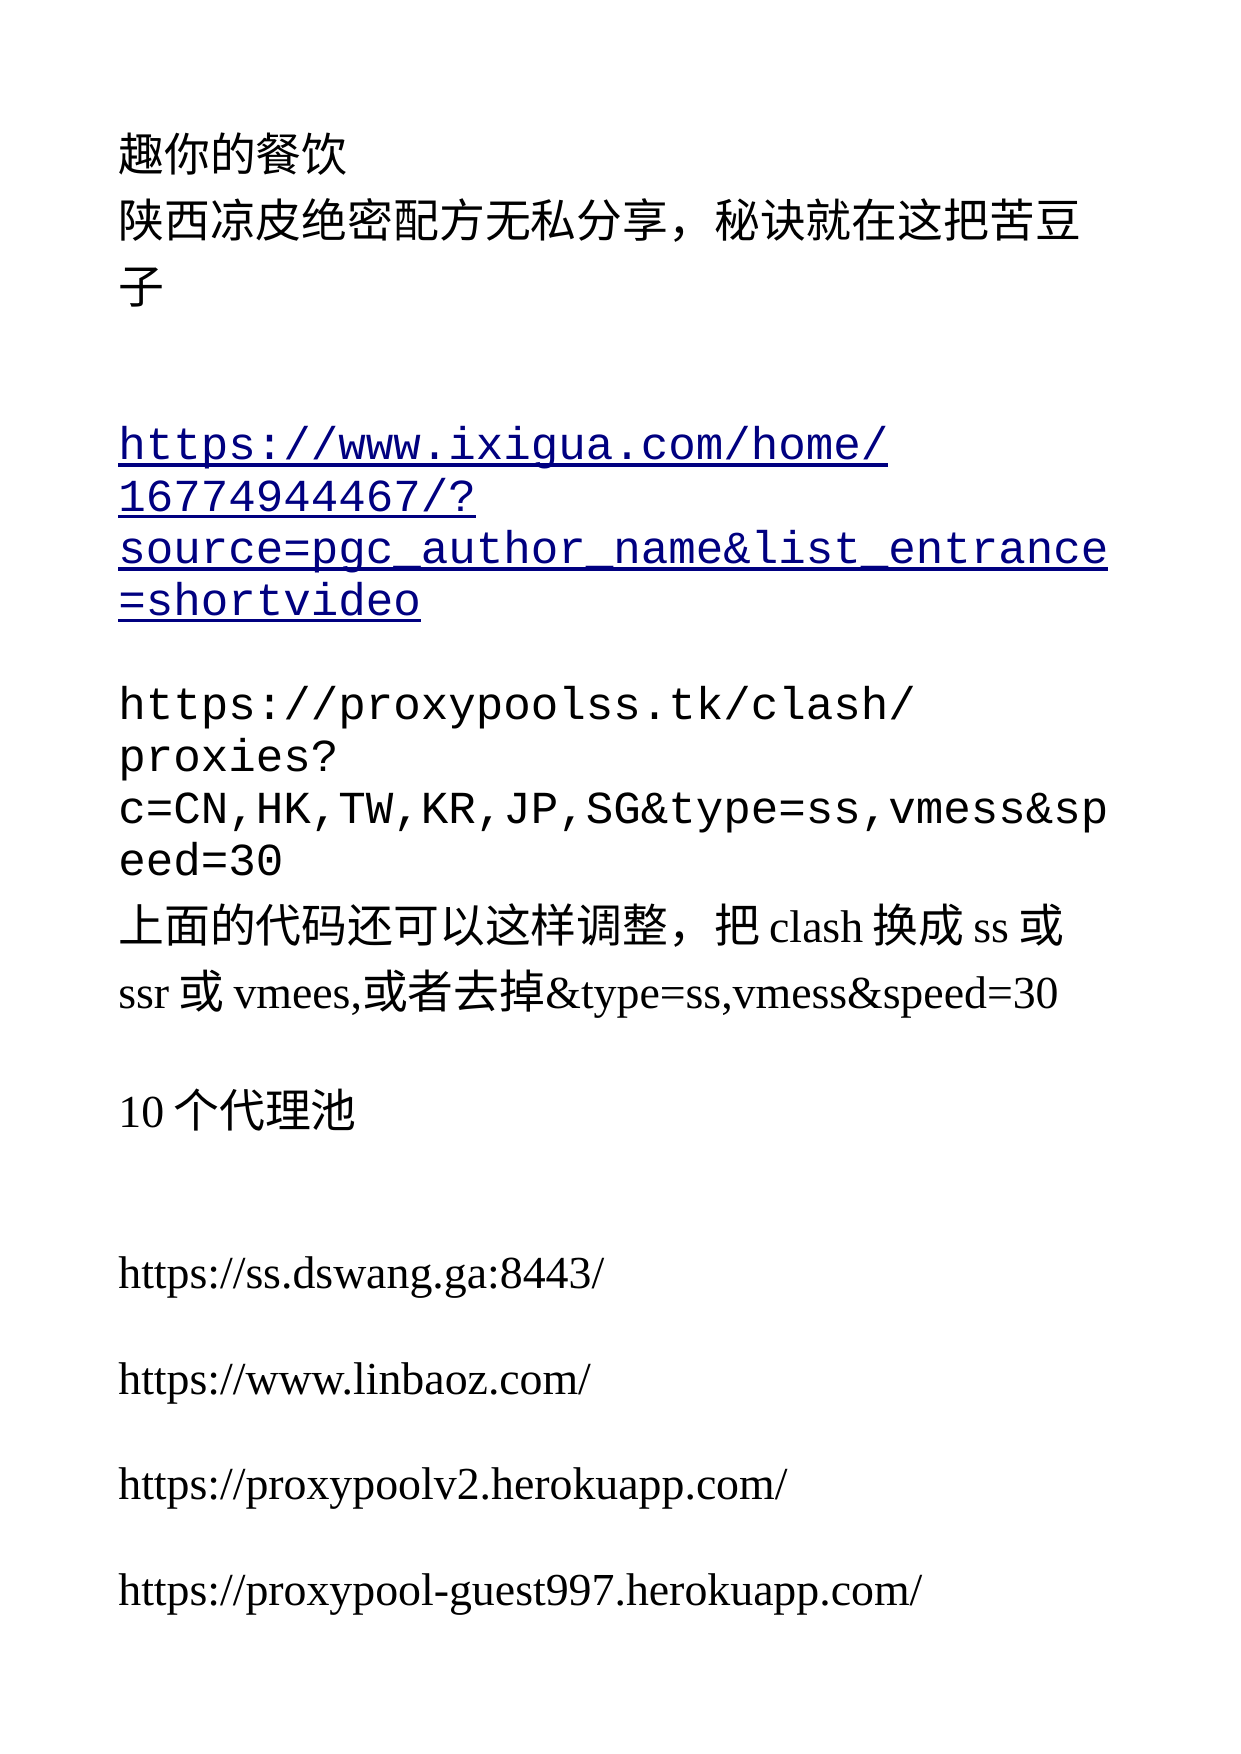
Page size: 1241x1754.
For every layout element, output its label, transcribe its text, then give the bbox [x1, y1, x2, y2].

text 10个代理池 [118, 1074, 1122, 1141]
text https://proxypoolss.tk/clash/proxies?c=CN,HK,TW,KR,JP,SG&type=ss,vmess&speed=30 [118, 681, 1122, 889]
text 趣你的餐饮 [118, 118, 1122, 184]
text https://proxypoolv2.herokuapp.com/ [118, 1457, 1122, 1510]
text https://ss.dswang.ga:8443/ [118, 1246, 1122, 1299]
text https://www.linbaoz.com/ [118, 1352, 1122, 1404]
text 上面的代码还可以这样调整，把clash换成ss或ssr或vmees,或者去掉&type=ss,vmess&speed=30 [118, 889, 1122, 1022]
text 陕西凉皮绝密配方无私分享，秘诀就在这把苦豆子 [118, 184, 1122, 317]
text https://www.ixigua.com/home/16774944467/?source=pgc_author_name&list_entrance=shortvideo [118, 421, 1122, 629]
text https://proxypool-guest997.herokuapp.com/ [118, 1562, 1122, 1615]
